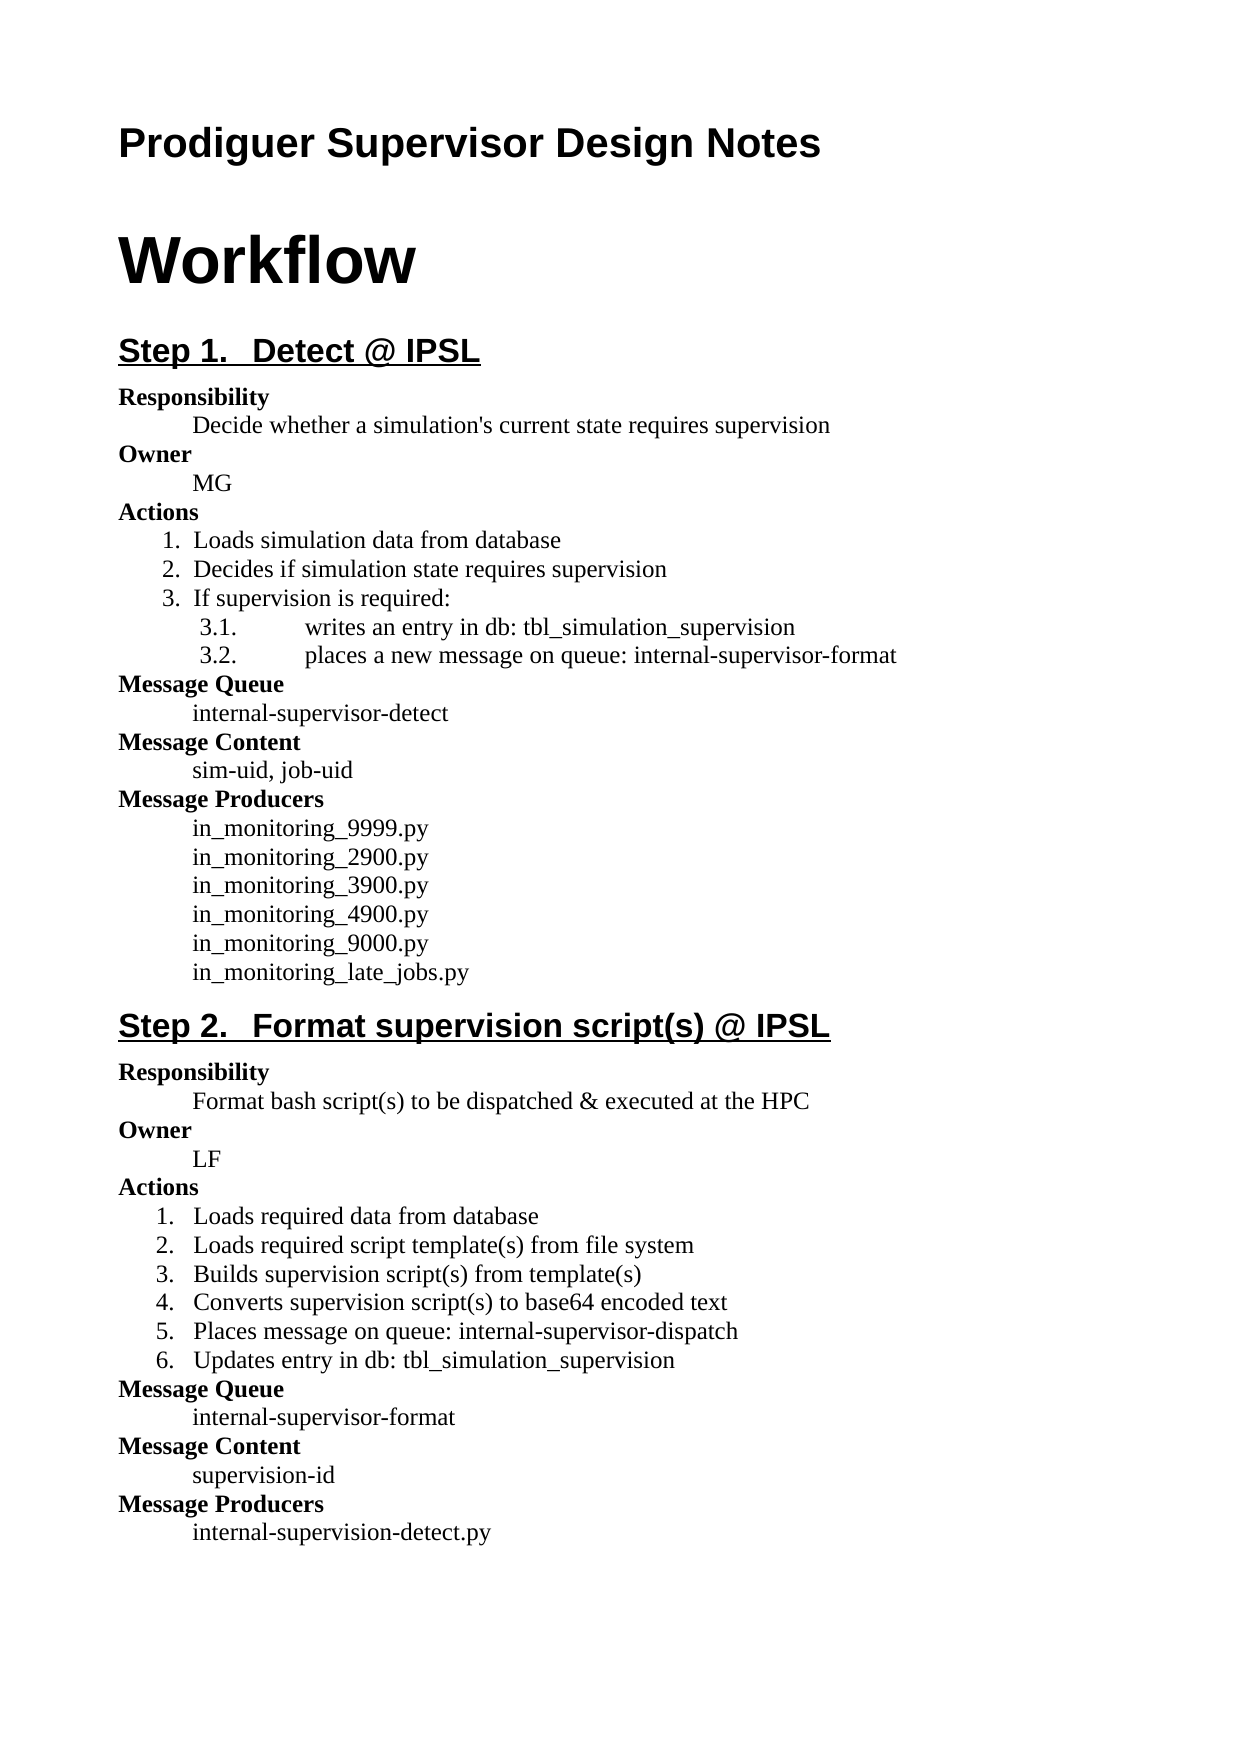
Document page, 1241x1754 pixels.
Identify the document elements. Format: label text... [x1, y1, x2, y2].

list places a new message on queue: internal-supervisor-format [193, 640, 1122, 669]
list Converts supervision script(s) to base64 encoded text [156, 1287, 1122, 1316]
list Updates entry in db: tbl_simulation_supervision [156, 1345, 1122, 1374]
text Responsibility [118, 1057, 1122, 1086]
text Message Producers [118, 1489, 1122, 1517]
list If supervision is required: [156, 583, 1122, 612]
text Format bash script(s) to be dispatched & executed at the HPC [118, 1086, 1122, 1115]
text internal-supervisor-format [118, 1402, 1122, 1431]
text Decide whether a simulation's current state requires supervision [118, 410, 1122, 439]
text supervision-id [118, 1460, 1122, 1489]
list Loads required data from database [156, 1201, 1122, 1230]
subtitle Workflow [118, 221, 1122, 297]
subtitle Step 1. Detect @ IPSL [118, 331, 1122, 369]
text internal-supervisor-detect [118, 698, 1122, 727]
list writes an entry in db: tbl_simulation_supervision [193, 612, 1122, 640]
text in_monitoring_late_jobs.py [118, 957, 1122, 985]
list Places message on queue: internal-supervisor-dispatch [156, 1316, 1122, 1345]
list Builds supervision script(s) from template(s) [156, 1259, 1122, 1287]
text Message Producers [118, 784, 1122, 813]
text Actions [118, 497, 1122, 525]
text MG [118, 468, 1122, 497]
text Actions [118, 1172, 1122, 1201]
list Loads required script template(s) from file system [156, 1230, 1122, 1259]
text in_monitoring_9999.py [118, 813, 1122, 842]
text Message Queue [118, 1374, 1122, 1402]
text Owner [118, 1115, 1122, 1144]
text Message Content [118, 727, 1122, 755]
text in_monitoring_2900.py [118, 842, 1122, 870]
text in_monitoring_4900.py [118, 899, 1122, 928]
text Owner [118, 439, 1122, 468]
text Message Queue [118, 669, 1122, 698]
text Message Content [118, 1431, 1122, 1460]
text in_monitoring_3900.py [118, 870, 1122, 899]
text sim-uid, job-uid [118, 755, 1122, 784]
text in_monitoring_9000.py [118, 928, 1122, 957]
subtitle Step 2. Format supervision script(s) @ IPSL [118, 1006, 1122, 1045]
list Decides if simulation state requires supervision [156, 554, 1122, 583]
text LF [118, 1144, 1122, 1172]
text Responsibility [118, 382, 1122, 410]
list Loads simulation data from database [156, 525, 1122, 554]
text internal-supervision-detect.py [118, 1517, 1122, 1546]
